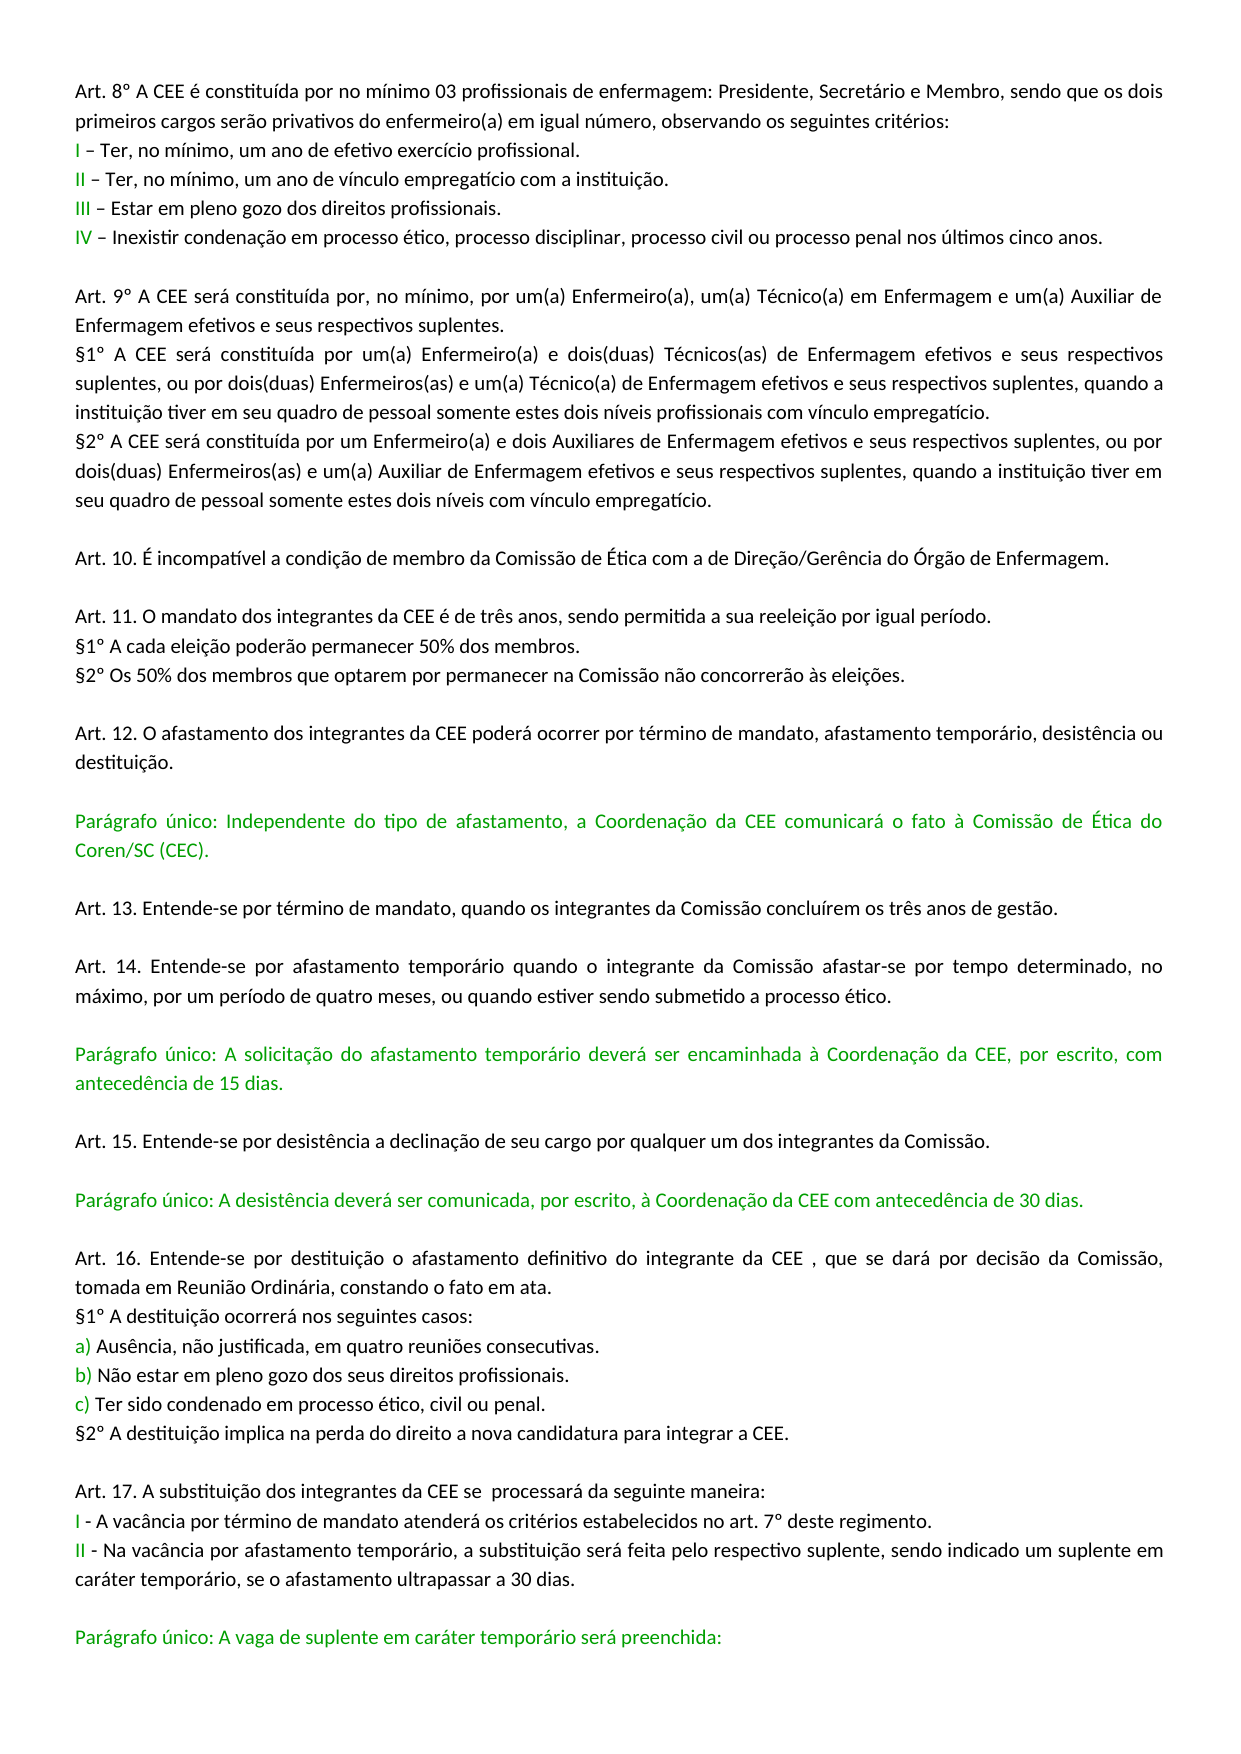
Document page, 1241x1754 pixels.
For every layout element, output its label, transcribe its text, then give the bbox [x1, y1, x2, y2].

text Parágrafo único: A vaga de suplente em caráter temporário será preenchida: [75, 1621, 1165, 1650]
text Art. 9º A CEE será constituída por, no mínimo, por um(a) Enfermeiro(a), um(a) Técnico(a) em Enfermagem e um(a) Auxiliar de Enfermagem efetivos e seus respectivos suplentes. [75, 279, 1165, 337]
text Art. 14. Entende-se por afastamento temporário quando o integrante da Comissão afastar-se por tempo determinado, no máximo, por um período de quatro meses, ou quando estiver sendo submetido a processo ético. [75, 950, 1165, 1008]
text §2º A CEE será constituída por um Enfermeiro(a) e dois Auxiliares de Enfermagem efetivos e seus respectivos suplentes, ou por dois(duas) Enfermeiros(as) e um(a) Auxiliar de Enfermagem efetivos e seus respectivos suplentes, quando a instituição tiver em seu quadro de pessoal somente estes dois níveis com vínculo empregatício. [75, 425, 1165, 512]
text Art. 13. Entende-se por término de mandato, quando os integrantes da Comissão concluírem os três anos de gestão. [75, 892, 1165, 921]
text c) Ter sido condenado em processo ético, civil ou penal. [75, 1387, 1165, 1417]
text Parágrafo único: A desistência deverá ser comunicada, por escrito, à Coordenação da CEE com antecedência de 30 dias. [75, 1183, 1165, 1212]
text II - Na vacância por afastamento temporário, a substituição será feita pelo respectivo suplente, sendo indicado um suplente em caráter temporário, se o afastamento ultrapassar a 30 dias. [75, 1533, 1165, 1592]
text Art. 16. Entende-se por destituição o afastamento definitivo do integrante da CEE , que se dará por decisão da Comissão, tomada em Reunião Ordinária, constando o fato em ata. [75, 1242, 1165, 1300]
text Art. 11. O mandato dos integrantes da CEE é de três anos, sendo permitida a sua reeleição por igual período. [75, 600, 1165, 629]
text II – Ter, no mínimo, um ano de vínculo empregatício com a instituição. [75, 162, 1165, 192]
text Art. 12. O afastamento dos integrantes da CEE poderá ocorrer por término de mandato, afastamento temporário, desistência ou destituição. [75, 717, 1165, 775]
text §2º Os 50% dos membros que optarem por permanecer na Comissão não concorrerão às eleições. [75, 658, 1165, 687]
text Parágrafo único: Independente do tipo de afastamento, a Coordenação da CEE comunicará o fato à Comissão de Ética do Coren/SC (CEC). [75, 804, 1165, 862]
text Art. 8º A CEE é constituída por no mínimo 03 profissionais de enfermagem: Presidente, Secretário e Membro, sendo que os dois primeiros cargos serão privativos do enfermeiro(a) em igual número, observando os seguintes critérios: [75, 75, 1165, 133]
text Art. 10. É incompatível a condição de membro da Comissão de Ética com a de Direção/Gerência do Órgão de Enfermagem. [75, 542, 1165, 571]
text I - A vacância por término de mandato atenderá os critérios estabelecidos no art. 7º deste regimento. [75, 1504, 1165, 1533]
text III – Estar em pleno gozo dos direitos profissionais. [75, 192, 1165, 221]
text IV – Inexistir condenação em processo ético, processo disciplinar, processo civil ou processo penal nos últimos cinco anos. [75, 221, 1165, 250]
text §1º A cada eleição poderão permanecer 50% dos membros. [75, 629, 1165, 658]
text a) Ausência, não justificada, em quatro reuniões consecutivas. [75, 1329, 1165, 1358]
text I – Ter, no mínimo, um ano de efetivo exercício profissional. [75, 133, 1165, 162]
text §1º A CEE será constituída por um(a) Enfermeiro(a) e dois(duas) Técnicos(as) de Enfermagem efetivos e seus respectivos suplentes, ou por dois(duas) Enfermeiros(as) e um(a) Técnico(a) de Enfermagem efetivos e seus respectivos suplentes, quando a instituição tiver em seu quadro de pessoal somente estes dois níveis profissionais com vínculo empregatício. [75, 337, 1165, 425]
text Parágrafo único: A solicitação do afastamento temporário deverá ser encaminhada à Coordenação da CEE, por escrito, com antecedência de 15 dias. [75, 1037, 1165, 1096]
text Art. 17. A substituição dos integrantes da CEE se processará da seguinte maneira: [75, 1475, 1165, 1504]
text §1º A destituição ocorrerá nos seguintes casos: [75, 1300, 1165, 1329]
text Art. 15. Entende-se por desistência a declinação de seu cargo por qualquer um dos integrantes da Comissão. [75, 1125, 1165, 1154]
text §2º A destituição implica na perda do direito a nova candidatura para integrar a CEE. [75, 1417, 1165, 1446]
text b) Não estar em pleno gozo dos seus direitos profissionais. [75, 1358, 1165, 1387]
